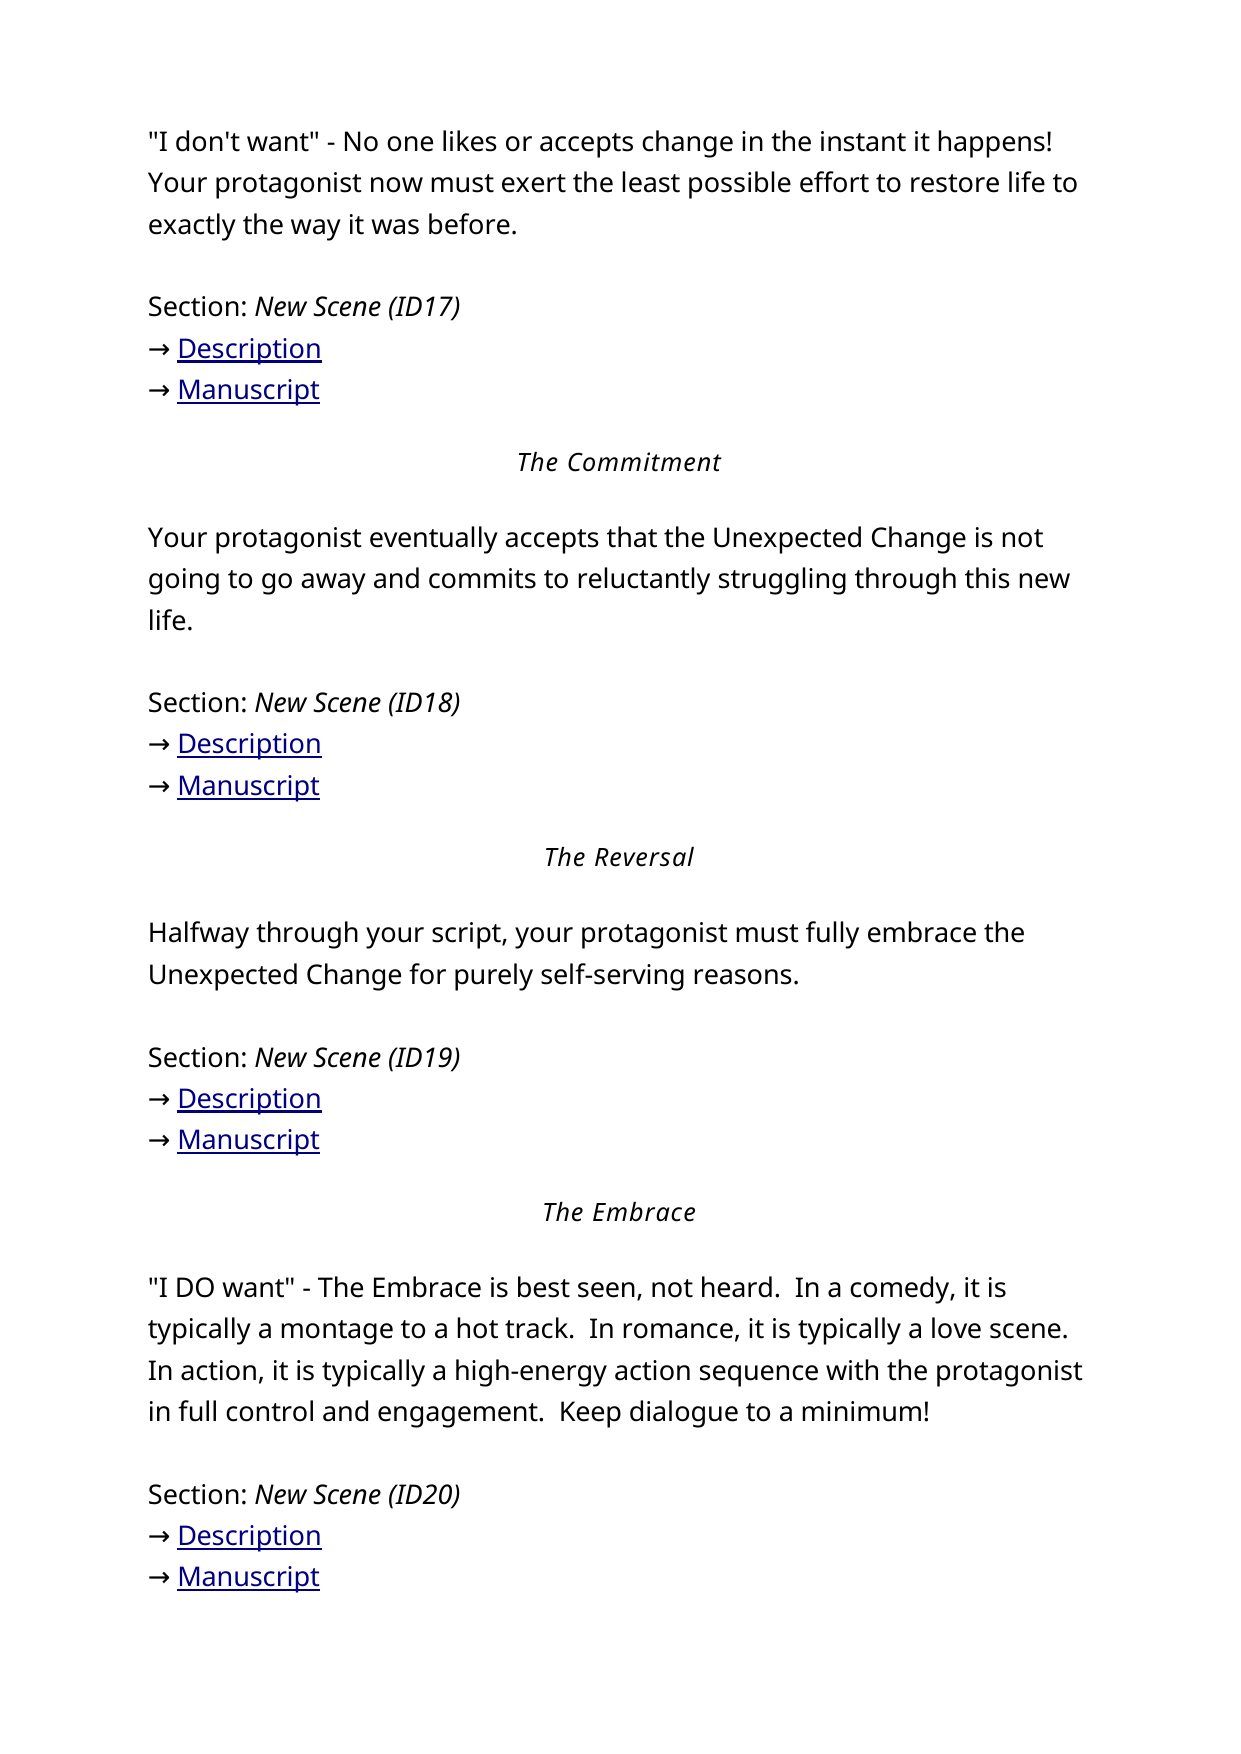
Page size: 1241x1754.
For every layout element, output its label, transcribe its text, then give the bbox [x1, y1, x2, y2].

text → Description [148, 1512, 1093, 1553]
text Halfway through your script, your protagonist must fully embrace the Unexpected Change for purely self-serving reasons. [148, 909, 1093, 992]
text → Manuscript [148, 1553, 1093, 1595]
text Your protagonist eventually accepts that the Unexpected Change is not going to go away and commits to reluctantly struggling through this new life. [148, 514, 1093, 638]
text → Manuscript [148, 1116, 1093, 1158]
text Section: New Scene (ID20) [148, 1471, 1093, 1512]
text → Description [148, 1075, 1093, 1116]
text → Description [148, 325, 1093, 366]
text → Manuscript [148, 366, 1093, 408]
text Section: New Scene (ID17) [148, 283, 1093, 325]
text Section: New Scene (ID19) [148, 1034, 1093, 1075]
text → Description [148, 721, 1093, 762]
text → Manuscript [148, 762, 1093, 803]
text "I DO want" - The Embrace is best seen, not heard. In a comedy, it is typically a montage to a hot track. In romance, it is typically a love scene. In action, it is typically a high-energy action sequence with the protagonist in full control and engagement. Keep dialogue to a minimum! [148, 1264, 1093, 1429]
subtitle The Embrace [148, 1193, 1093, 1228]
subtitle The Reversal [148, 839, 1093, 874]
text "I don't want" - No one likes or accepts change in the instant it happens! Your protagonist now must exert the least possible effort to restore life to exactly the way it was before. [148, 118, 1093, 242]
subtitle The Commitment [148, 443, 1093, 478]
text Section: New Scene (ID18) [148, 679, 1093, 721]
